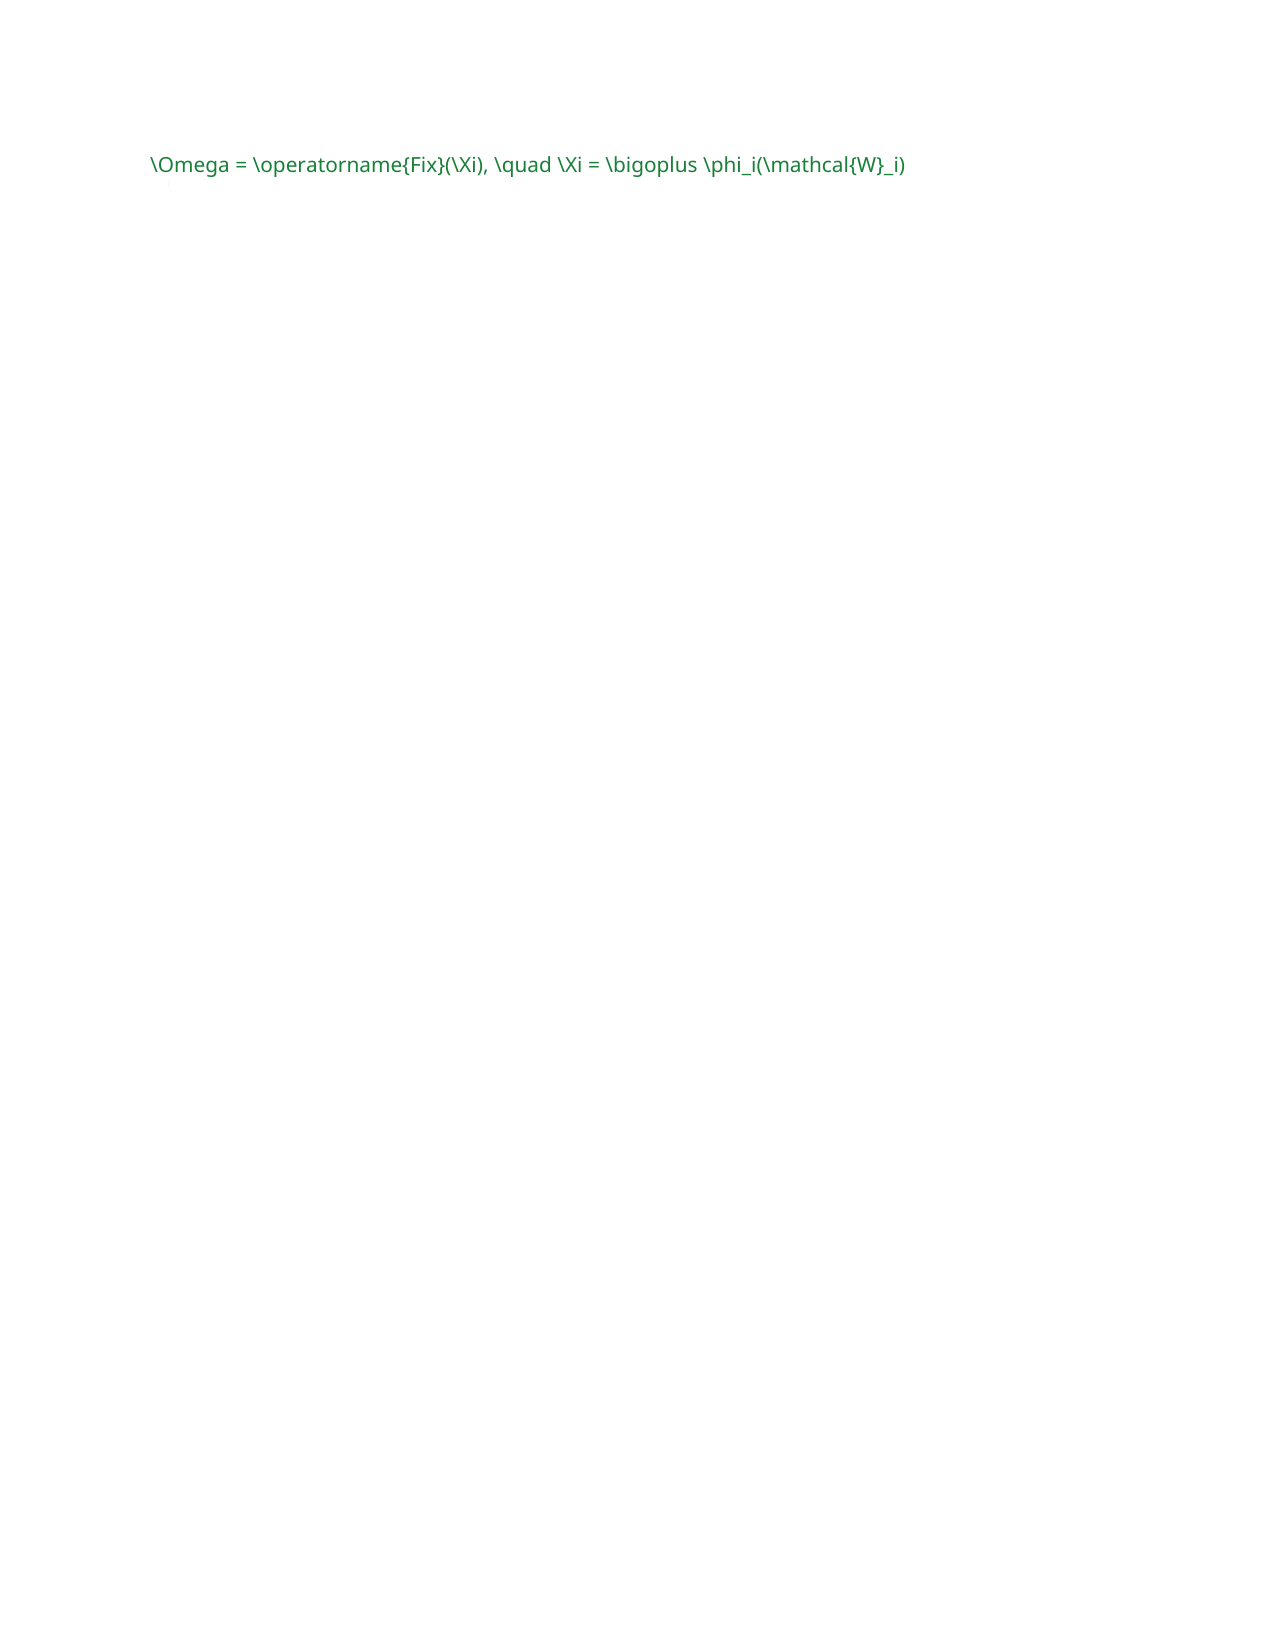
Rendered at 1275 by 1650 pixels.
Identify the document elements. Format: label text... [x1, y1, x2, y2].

text \Omega = \operatorname{Fix}(\Xi), \quad \Xi = \bigoplus \phi_i(\mathcal{W}_i) [150, 150, 1125, 178]
